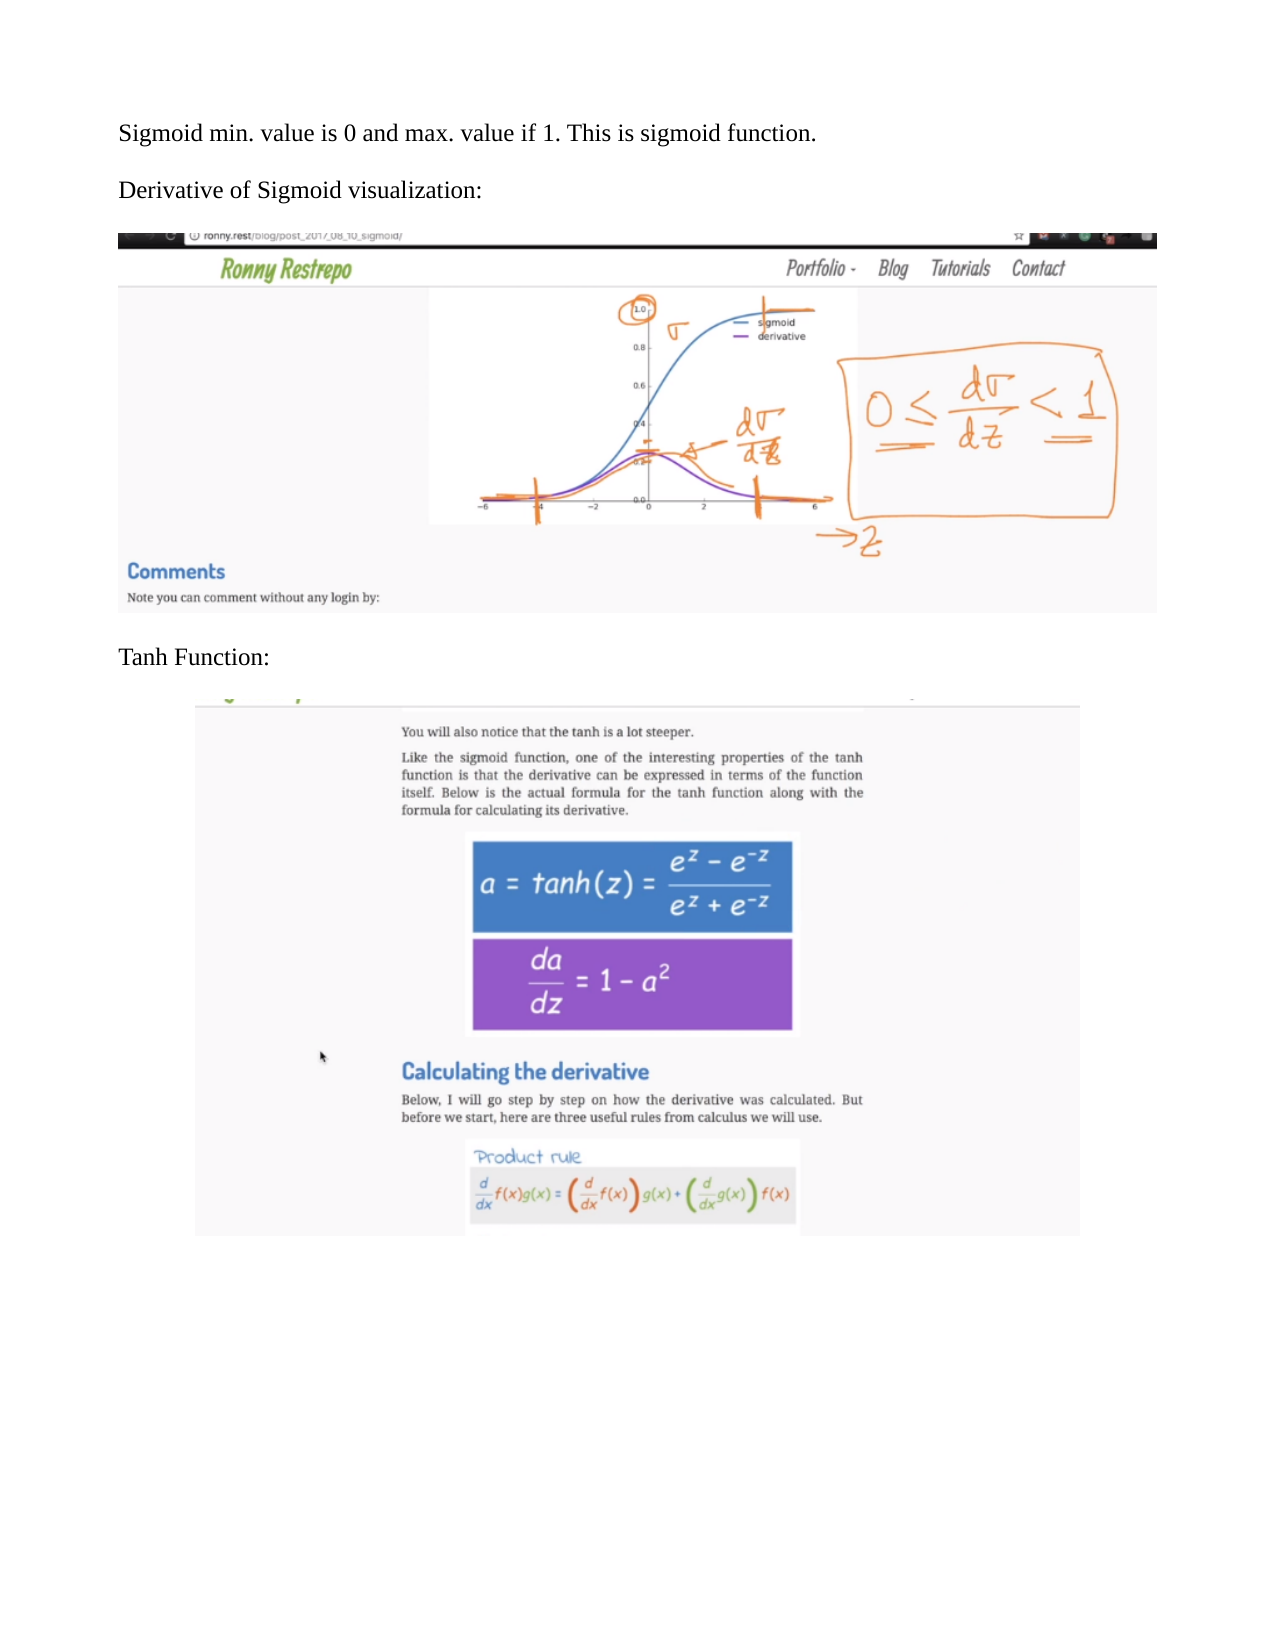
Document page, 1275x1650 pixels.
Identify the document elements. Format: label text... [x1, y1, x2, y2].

picture [195, 699, 1080, 1236]
text Tanh Function: [118, 642, 1157, 671]
text Derivative of Sigmoid visualization: [118, 176, 1157, 204]
picture [118, 233, 1157, 613]
text Sigmoid min. value is 0 and max. value if 1. This is sigmoid function. [118, 118, 1157, 147]
